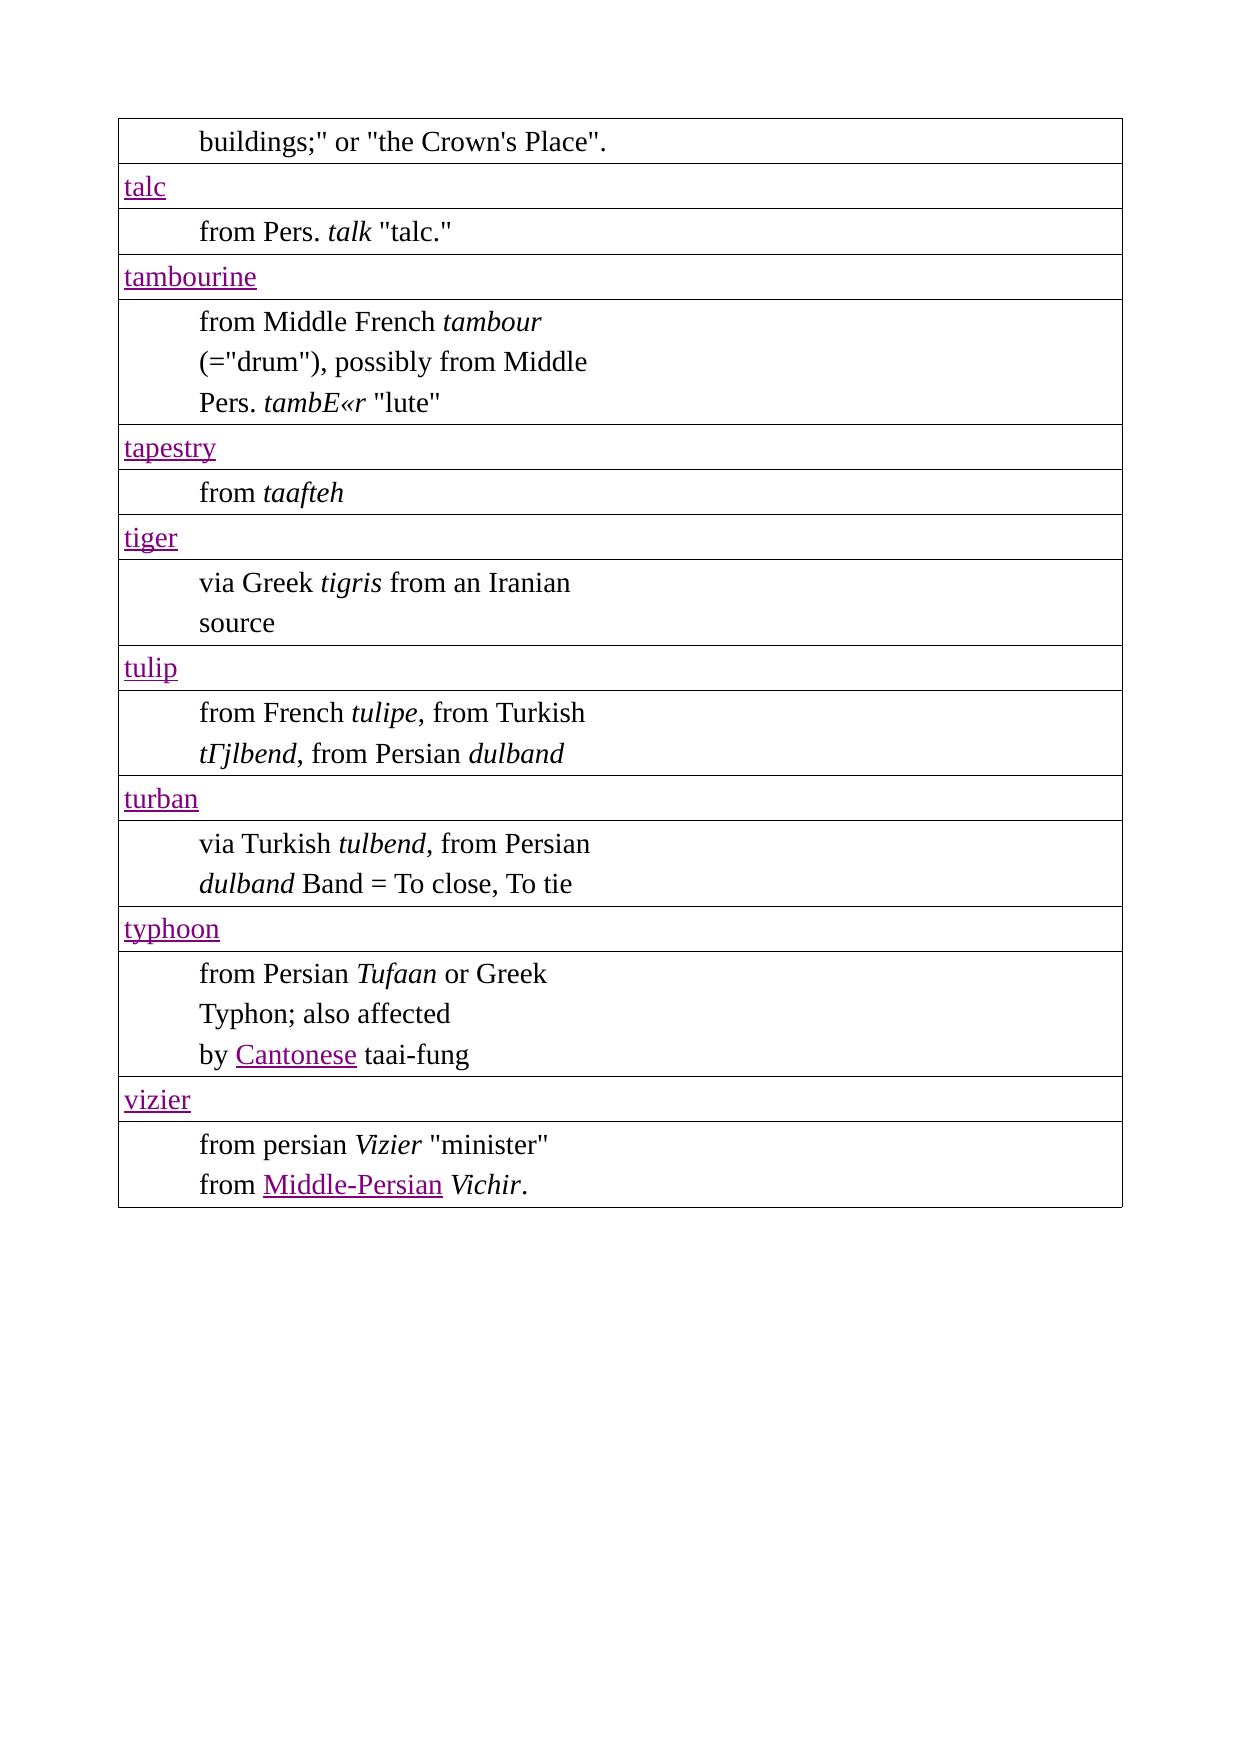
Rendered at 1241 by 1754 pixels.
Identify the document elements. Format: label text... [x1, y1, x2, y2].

table_cell [620, 646, 1122, 690]
table_cell [620, 776, 1122, 820]
table_cell typhoon [119, 907, 620, 951]
table_cell [620, 425, 1122, 469]
table_cell talc [119, 164, 620, 208]
table_cell from persian Vizier "minister" from Middle-Persian Vichir. [119, 1122, 620, 1207]
table_cell from Middle French tambour (="drum"), possibly from Middle Pers. tambЕ«r "lute" [119, 300, 620, 424]
table_cell [620, 515, 1122, 559]
table_cell [620, 821, 1122, 906]
table_cell from French tulipe, from Turkish tГјlbend, from Persian dulband [119, 691, 620, 775]
table_cell [620, 907, 1122, 951]
table_cell tiger [119, 515, 620, 559]
table_cell vizier [119, 1077, 620, 1121]
table_cell turban [119, 776, 620, 820]
table_cell [620, 209, 1122, 253]
table_cell [620, 300, 1122, 424]
table_cell tapestry [119, 425, 620, 469]
table_cell via Turkish tulbend, from Persian dulband Band = To close, To tie [119, 821, 620, 906]
table_cell [620, 691, 1122, 775]
table_cell buildings;" or "the Crown's Place". [119, 119, 620, 163]
table_cell [620, 560, 1122, 645]
table_cell from taafteh [119, 470, 620, 514]
table_cell [620, 1077, 1122, 1121]
table_cell [620, 164, 1122, 208]
table_cell from Persian Tufaan or Greek Typhon; also affected by Cantonese taai-fung [119, 952, 620, 1076]
table_cell [620, 470, 1122, 514]
table_cell via Greek tigris from an Iranian source [119, 560, 620, 645]
table_cell from Pers. talk "talc." [119, 209, 620, 253]
table_cell [620, 119, 1122, 163]
table_cell [620, 1122, 1122, 1207]
table_cell tulip [119, 646, 620, 690]
table_cell [620, 255, 1122, 298]
table_cell tambourine [119, 255, 620, 298]
table_cell [620, 952, 1122, 1076]
